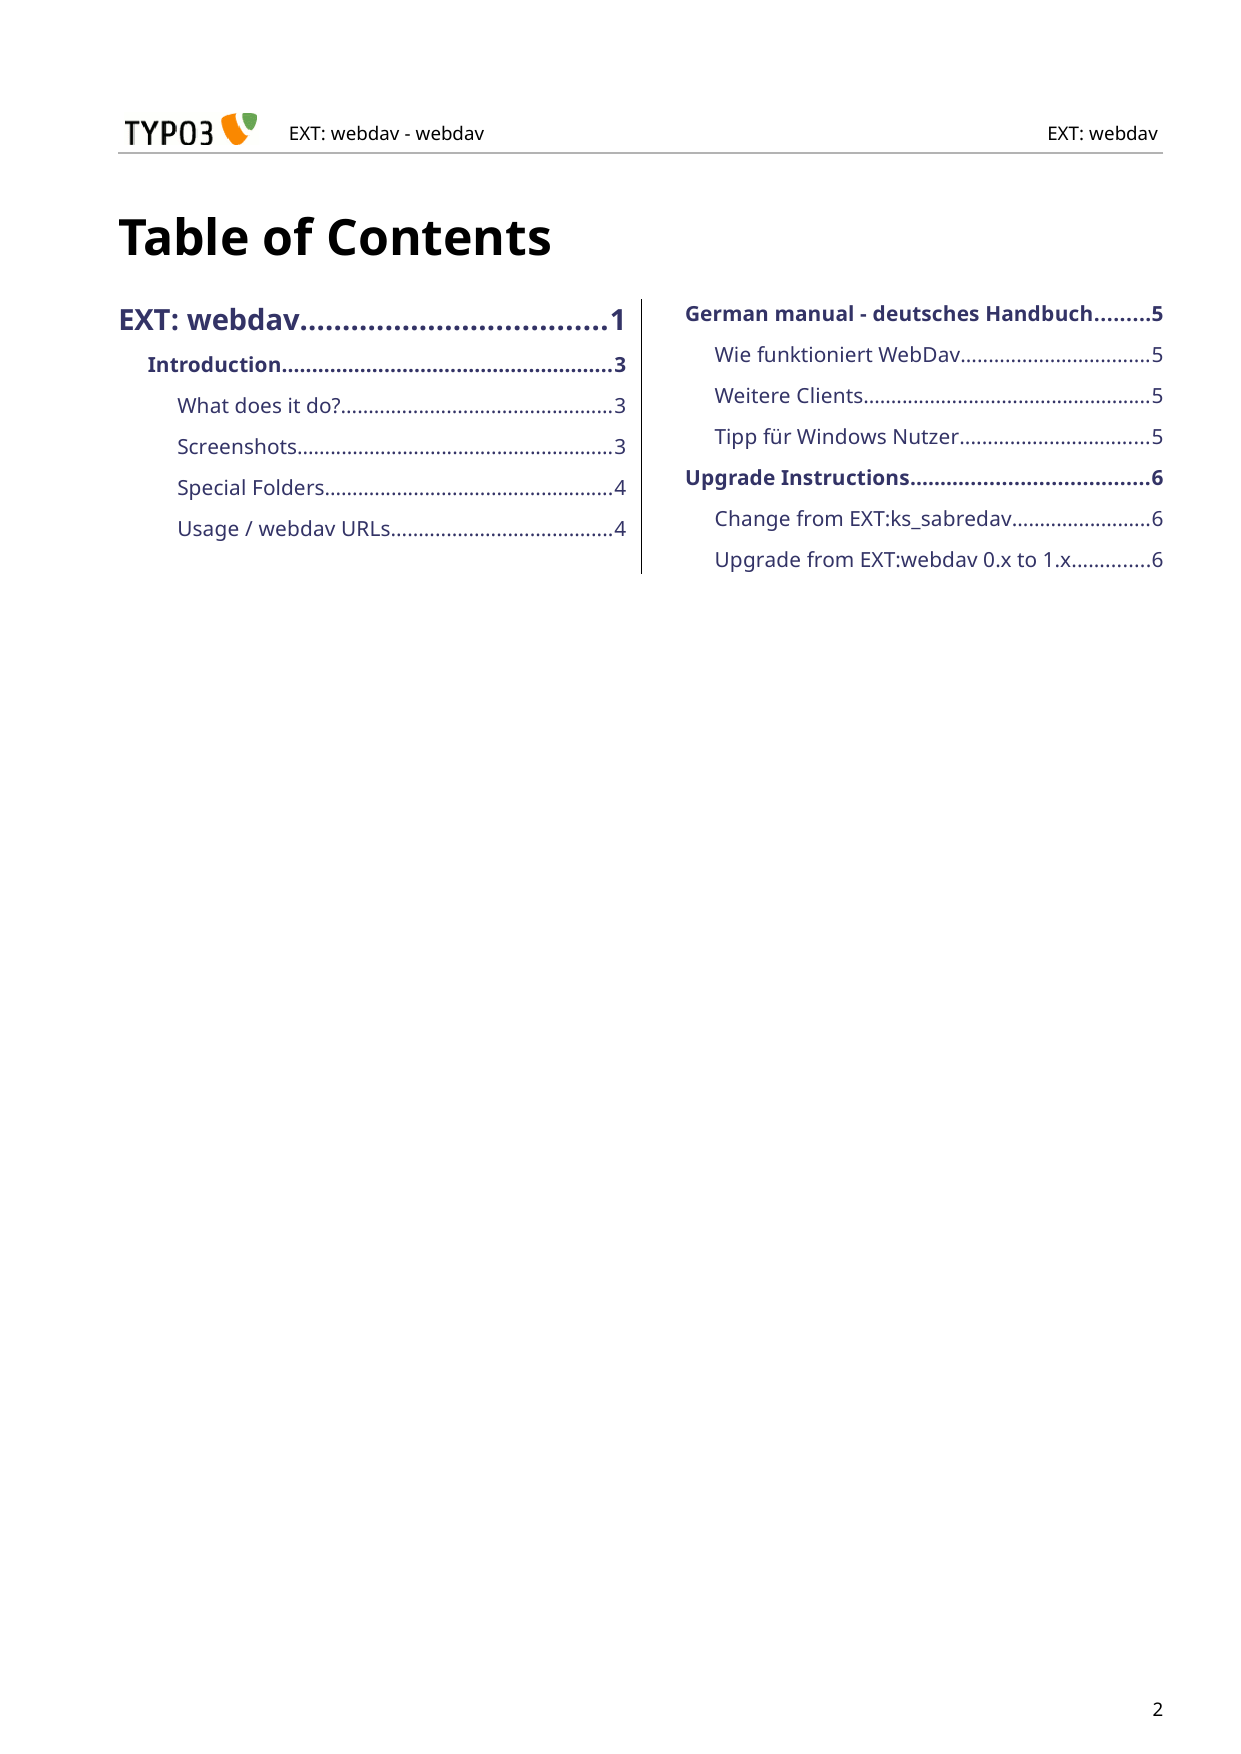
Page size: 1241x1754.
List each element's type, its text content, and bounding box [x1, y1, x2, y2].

text Screenshots 3 [177, 432, 626, 461]
text Upgrade Instructions 6 [685, 463, 1163, 491]
text Wie funktioniert WebDav 5 [714, 340, 1163, 368]
text Change from EXT:ks_sabredav 6 [714, 504, 1163, 532]
text What does it do? 3 [177, 391, 626, 420]
text Introduction 3 [148, 350, 626, 379]
text Weitere Clients 5 [714, 381, 1163, 409]
text Special Folders 4 [177, 473, 626, 502]
picture [124, 112, 260, 145]
text Tipp für Windows Nutzer 5 [714, 422, 1163, 450]
text EXT: webdav 1 [118, 299, 626, 338]
text German manual - deutsches Handbuch 5 [685, 299, 1163, 328]
text Usage / webdav URLs 4 [177, 514, 626, 543]
text Upgrade from EXT:webdav 0.x to 1.x 6 [714, 545, 1163, 573]
subtitle Table of Contents [118, 202, 1163, 269]
